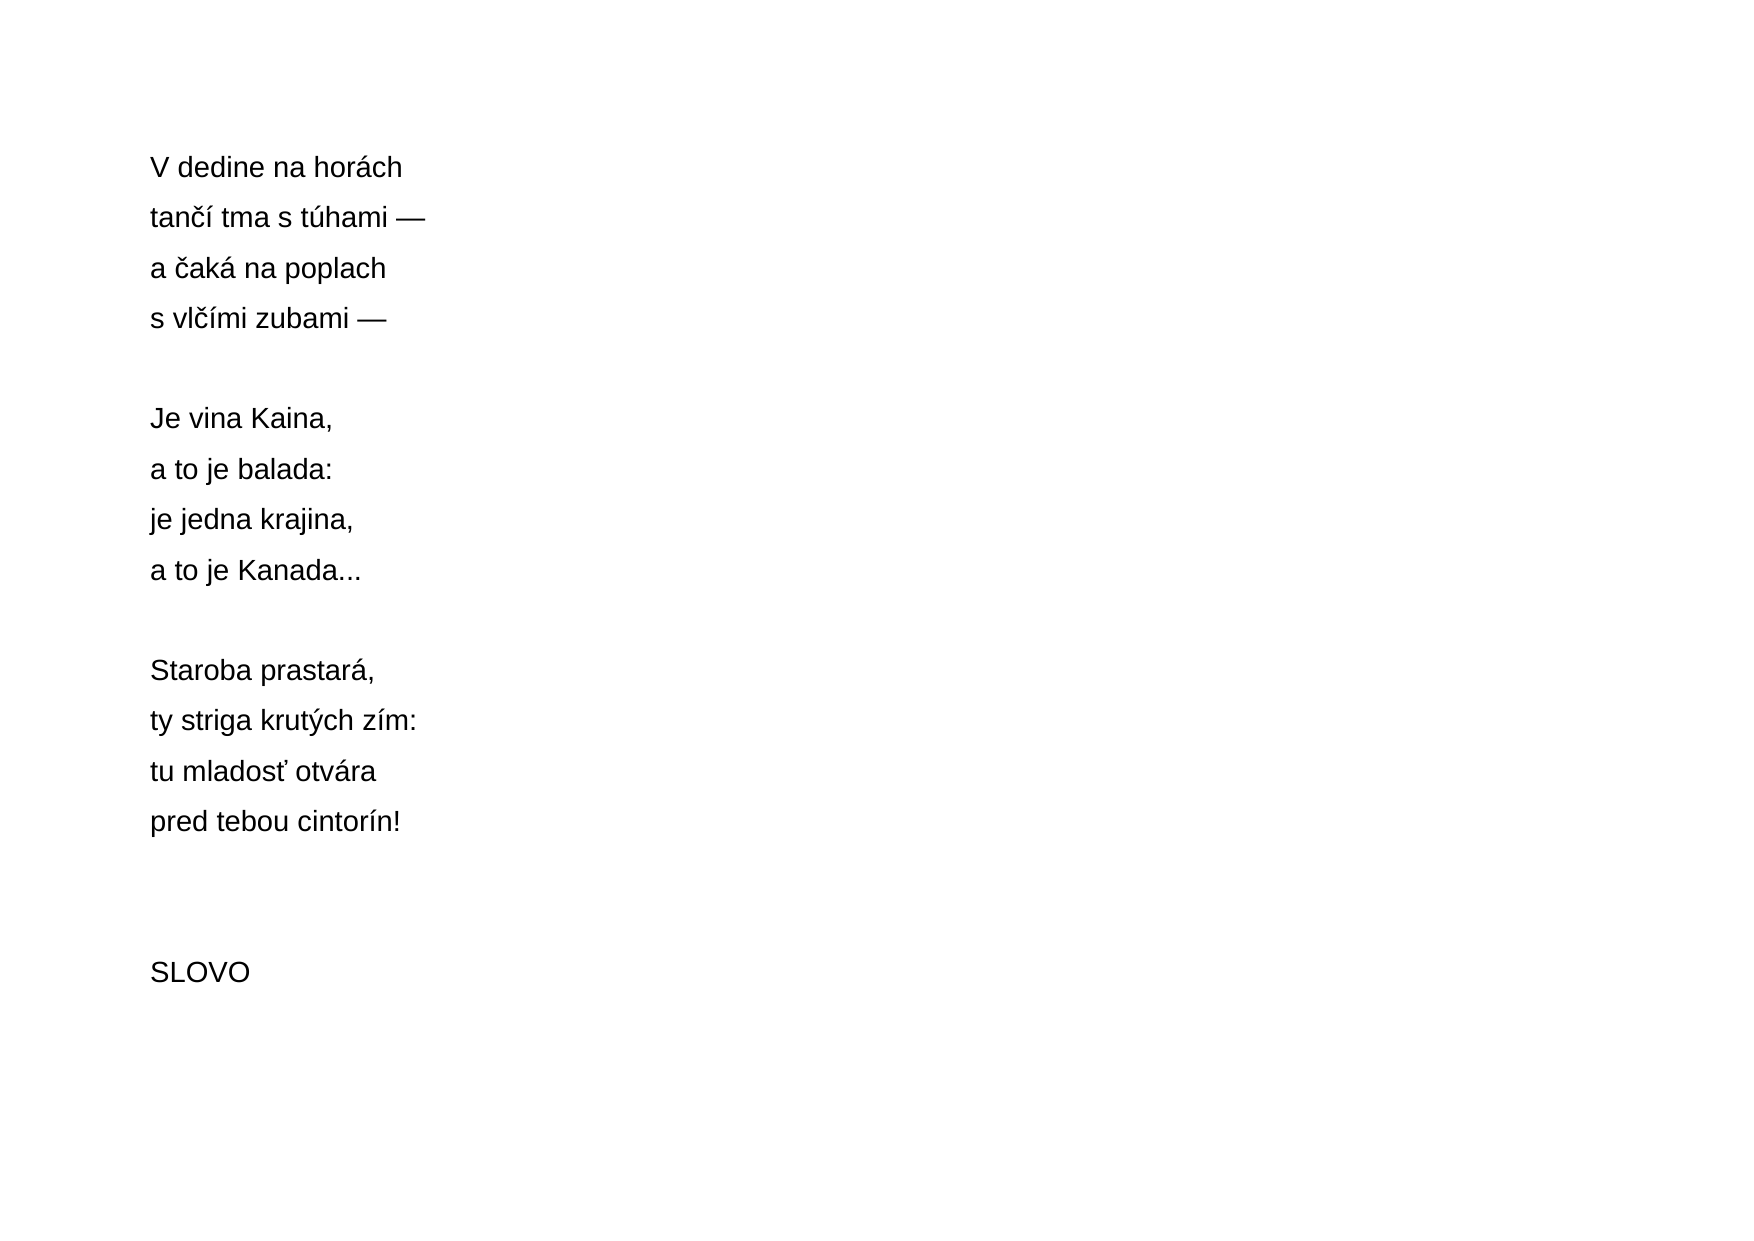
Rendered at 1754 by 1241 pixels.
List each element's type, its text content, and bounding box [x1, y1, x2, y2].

text a čaká na poplach [150, 251, 1243, 284]
text V dedine na horách [150, 150, 1243, 183]
text ty striga krutých zím: [150, 703, 1243, 737]
text je jedna krajina, [150, 502, 1243, 536]
text a to je Kanada... [150, 552, 1243, 586]
text pred tebou cintorín! [150, 804, 1243, 838]
text Je vina Kaina, [150, 402, 1243, 435]
text tančí tma s túhami — [150, 200, 1243, 234]
text tu mladosť otvára [150, 754, 1243, 787]
text a to je balada: [150, 452, 1243, 485]
text SLOVO [150, 955, 1243, 988]
text s vlčími zubami — [150, 301, 1243, 334]
text Staroba prastará, [150, 653, 1243, 687]
